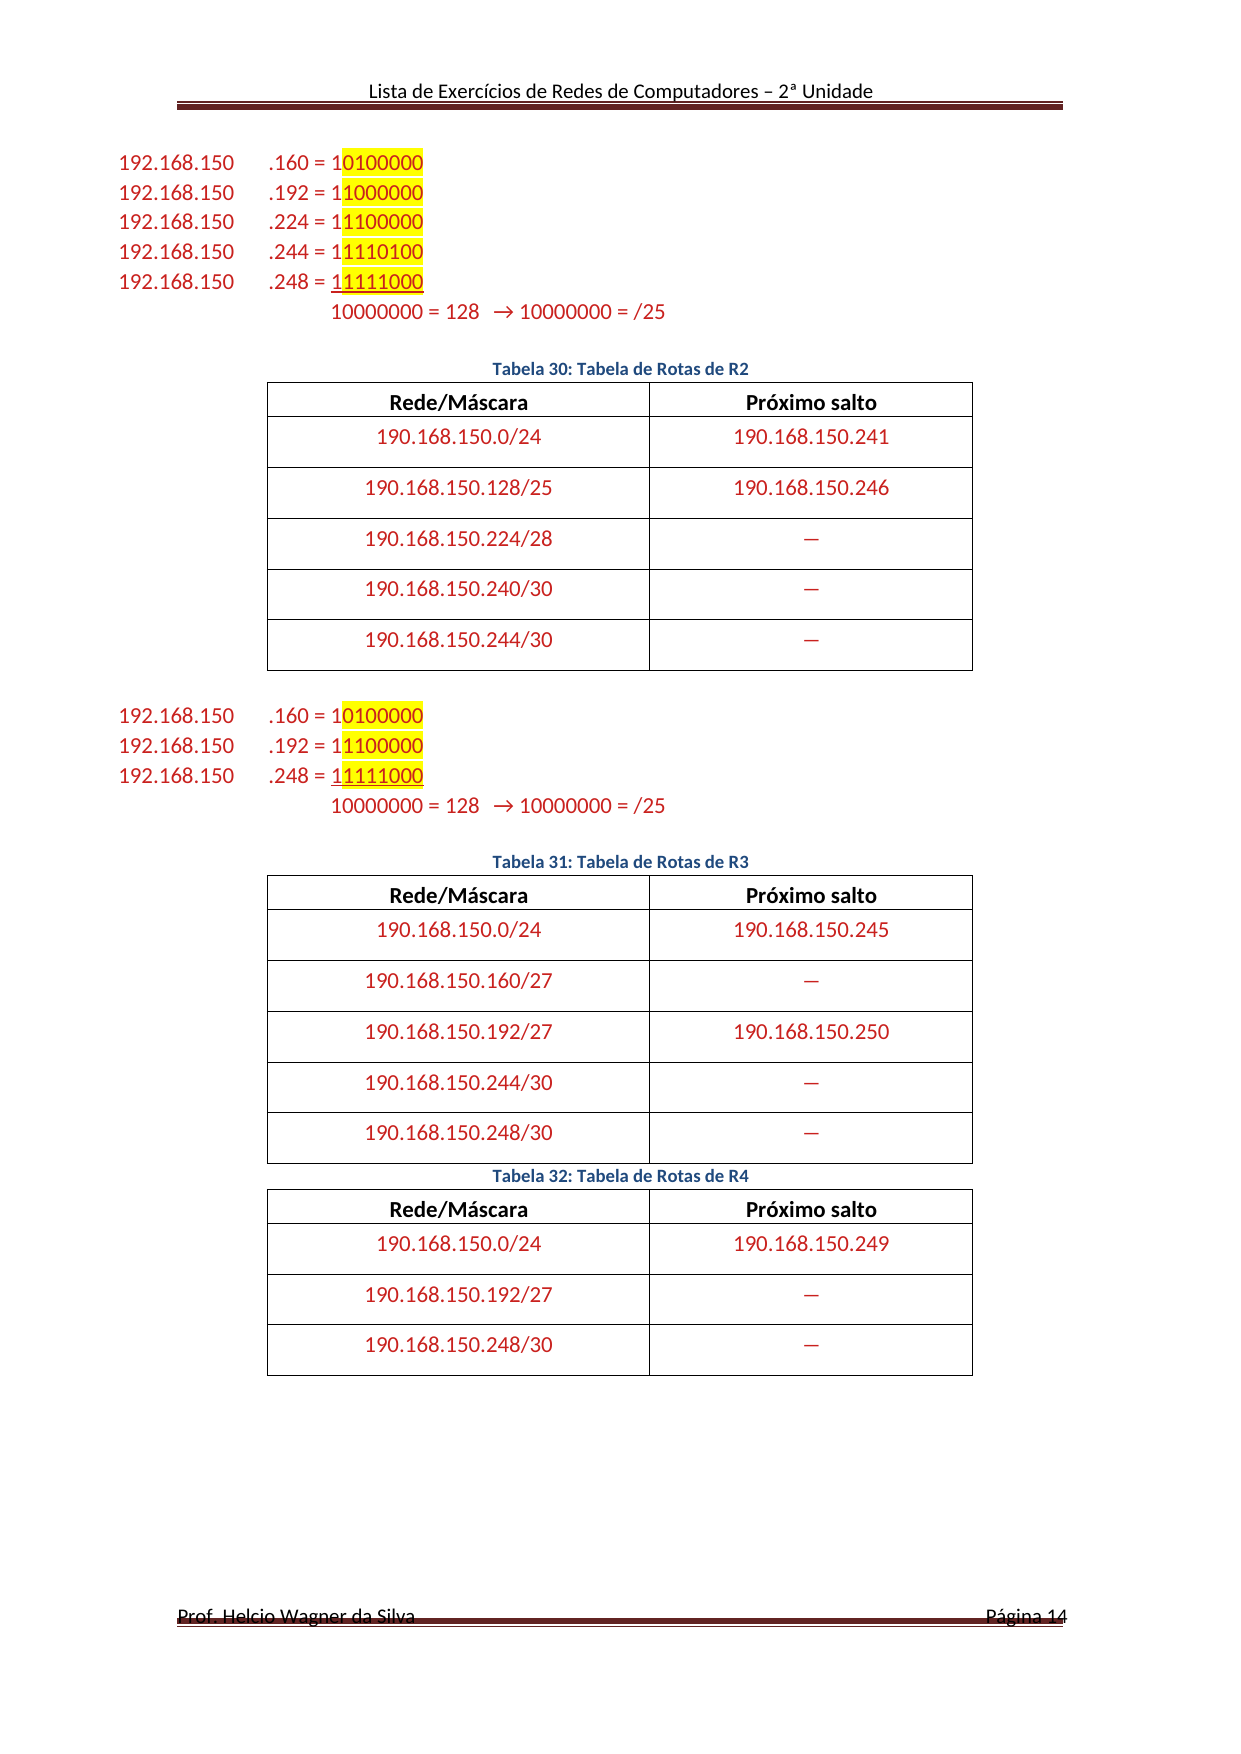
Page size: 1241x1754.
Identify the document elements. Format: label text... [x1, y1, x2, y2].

table_cell 190.168.150.241 [650, 417, 972, 467]
table_cell 190.168.150.248/30 [268, 1113, 649, 1163]
table_cell 190.168.150.192/27 [268, 1012, 649, 1062]
table_header Rede/Máscara [268, 876, 649, 909]
table_cell ― [650, 620, 972, 670]
text 192.168.150 .192 = 11000000 [118, 178, 1068, 206]
subtitle Tabela 31: Tabela de Rotas de R3 [248, 851, 994, 873]
text 192.168.150 .248 = 11111000 [118, 761, 1068, 789]
table_cell ― [650, 961, 972, 1011]
text 192.168.150 .192 = 11100000 [118, 731, 1068, 759]
subtitle Tabela 32: Tabela de Rotas de R4 [248, 1164, 994, 1187]
table_cell 190.168.150.224/28 [268, 519, 649, 568]
table_header Próximo salto [650, 1190, 972, 1223]
table_cell ― [650, 1275, 972, 1324]
table_cell 190.168.150.250 [650, 1012, 972, 1062]
table_cell ― [650, 1063, 972, 1112]
table_cell 190.168.150.0/24 [268, 417, 649, 467]
table_cell 190.168.150.240/30 [268, 570, 649, 619]
subtitle Tabela 30: Tabela de Rotas de R2 [248, 357, 994, 380]
text 192.168.150 .248 = 11111000 [118, 267, 1068, 295]
text 192.168.150 .160 = 10100000 [118, 148, 1068, 176]
table_header Rede/Máscara [268, 1190, 649, 1223]
table_cell ― [650, 570, 972, 619]
text 10000000 = 128 → 10000000 = /25 [118, 791, 1068, 819]
table_cell 190.168.150.249 [650, 1224, 972, 1274]
table_cell 190.168.150.192/27 [268, 1275, 649, 1324]
table_cell 190.168.150.0/24 [268, 1224, 649, 1274]
table_cell 190.168.150.0/24 [268, 910, 649, 960]
table_cell ― [650, 519, 972, 568]
table_cell 190.168.150.128/25 [268, 468, 649, 518]
text 192.168.150 .244 = 11110100 [118, 237, 1068, 265]
table_header Próximo salto [650, 383, 972, 416]
table_cell ― [650, 1325, 972, 1375]
table_cell 190.168.150.244/30 [268, 620, 649, 670]
table_header Rede/Máscara [268, 383, 649, 416]
table_cell 190.168.150.246 [650, 468, 972, 518]
table_cell 190.168.150.248/30 [268, 1325, 649, 1375]
text 10000000 = 128 → 10000000 = /25 [118, 297, 1068, 325]
table_cell 190.168.150.160/27 [268, 961, 649, 1011]
table_cell 190.168.150.245 [650, 910, 972, 960]
text 192.168.150 .160 = 10100000 [118, 701, 1068, 729]
text 192.168.150 .224 = 11100000 [118, 207, 1068, 236]
table_header Próximo salto [650, 876, 972, 909]
table_cell ― [650, 1113, 972, 1163]
table_cell 190.168.150.244/30 [268, 1063, 649, 1112]
